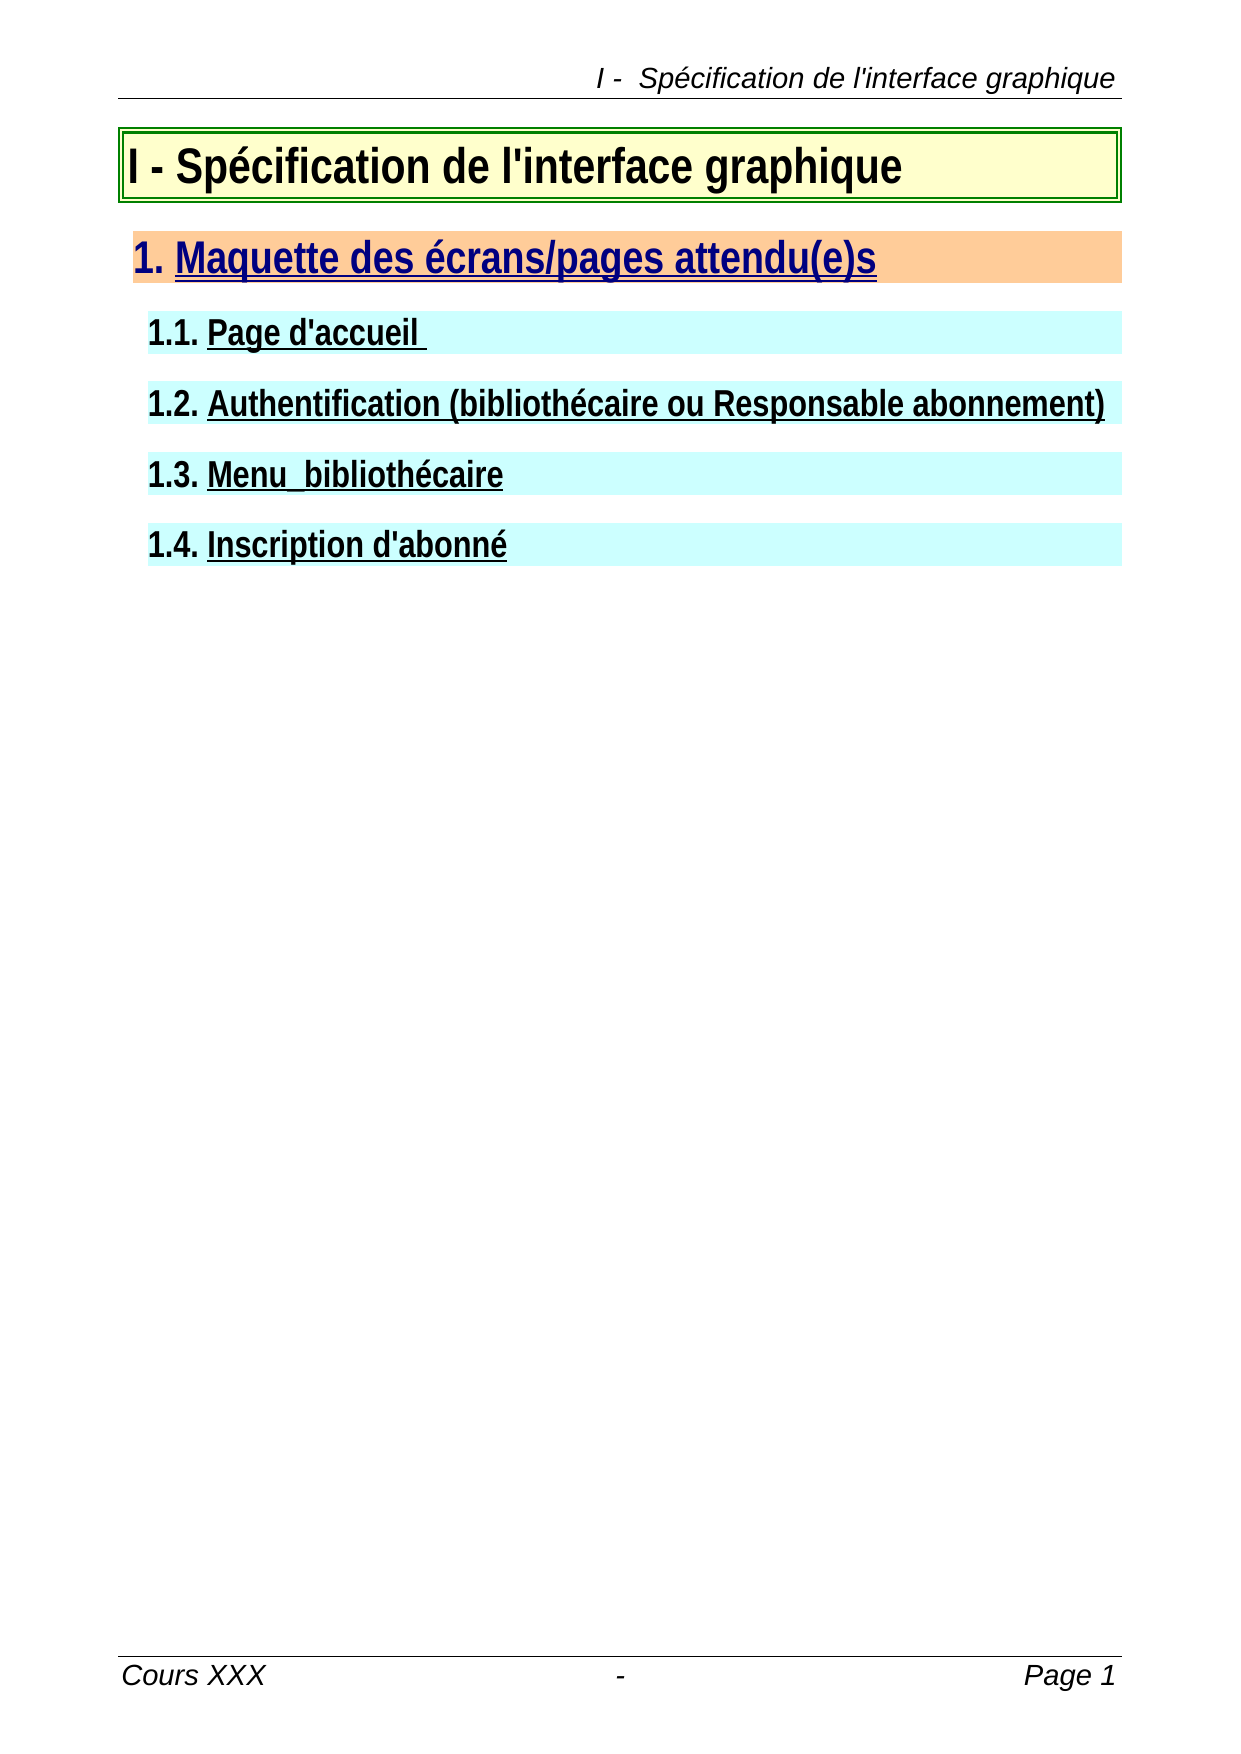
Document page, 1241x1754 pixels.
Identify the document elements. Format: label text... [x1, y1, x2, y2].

subtitle Page d'accueil [148, 311, 1122, 354]
subtitle Menu_bibliothécaire [148, 452, 1122, 495]
subtitle Inscription d'abonné [148, 523, 1122, 566]
subtitle Maquette des écrans/pages attendu(e)s [133, 231, 1122, 283]
subtitle Authentification (bibliothécaire ou Responsable abonnement) [148, 381, 1122, 424]
